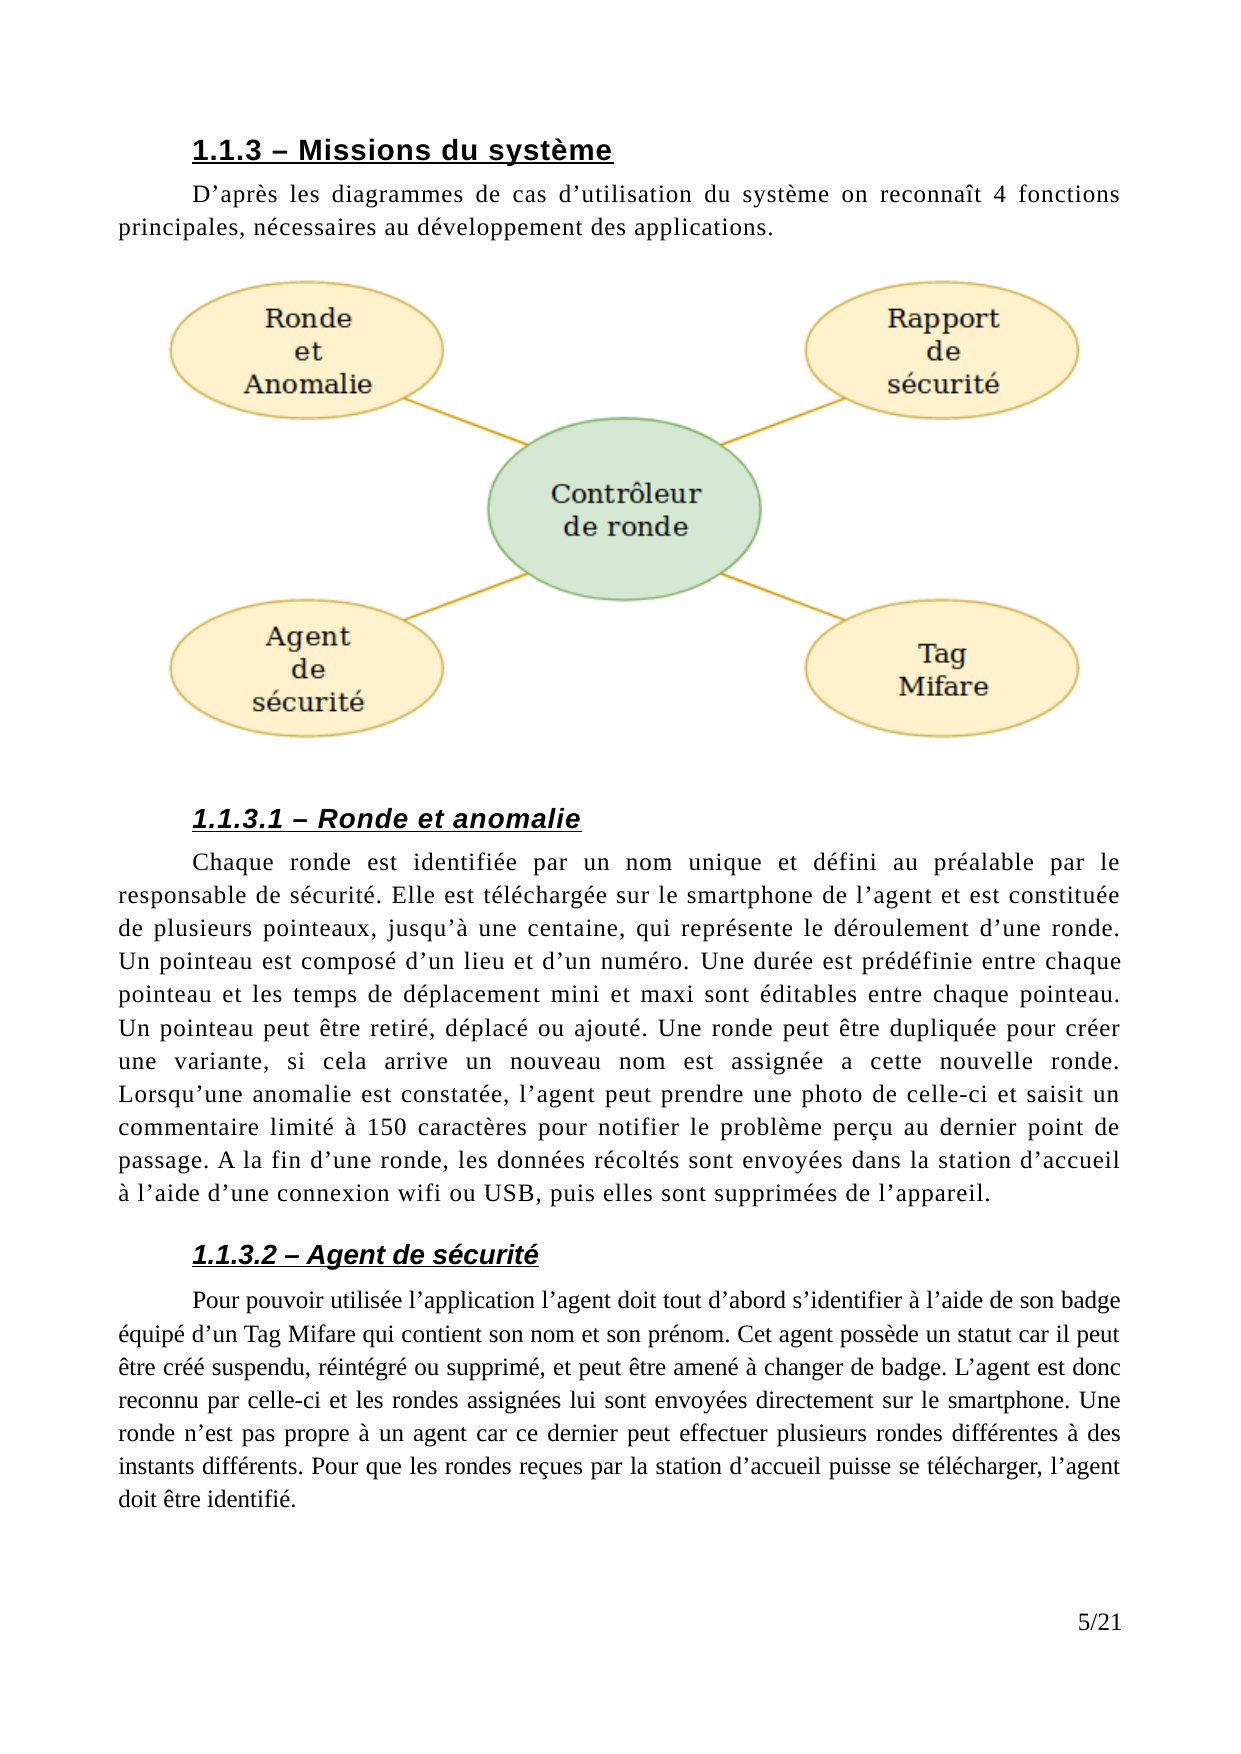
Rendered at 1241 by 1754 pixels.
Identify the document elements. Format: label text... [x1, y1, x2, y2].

text Chaque ronde est identifiée par un nom unique et défini au préalable par le responsable de sécurité. Elle est téléchargée sur le smartphone de l’agent et est constituée de plusieurs pointeaux, jusqu’à une centaine, qui représente le déroulement d’une ronde. Un pointeau est composé d’un lieu et d’un numéro. Une durée est prédéfinie entre chaque pointeau et les temps de déplacement mini et maxi sont éditables entre chaque pointeau. Un pointeau peut être retiré, déplacé ou ajouté. Une ronde peut être dupliquée pour créer une variante, si cela arrive un nouveau nom est assignée a cette nouvelle ronde. Lorsqu’une anomalie est constatée, l’agent peut prendre une photo de celle-ci et saisit un commentaire limité à 150 caractères pour notifier le problème perçu au dernier point de passage. A la fin d’une ronde, les données récoltés sont envoyées dans la station d’accueil à l’aide d’une connexion wifi ou USB, puis elles sont supprimées de l’appareil. [118, 847, 1122, 1207]
subtitle 1.1.3.1 – Ronde et anomalie [118, 803, 1122, 835]
text D’après les diagrammes de cas d’utilisation du système on reconnaît 4 fonctions principales, nécessaires au développement des applications. [118, 179, 1122, 241]
picture [141, 273, 1099, 739]
subtitle 1.1.3.2 – Agent de sécurité [118, 1238, 1122, 1270]
text Pour pouvoir utilisée l’application l’agent doit tout d’abord s’identifier à l’aide de son badge équipé d’un Tag Mifare qui contient son nom et son prénom. Cet agent possède un statut car il peut être créé suspendu, réintégré ou supprimé, et peut être amené à changer de badge. L’agent est donc reconnu par celle-ci et les rondes assignées lui sont envoyées directement sur le smartphone. Une ronde n’est pas propre à un agent car ce dernier peut effectuer plusieurs rondes différentes à des instants différents. Pour que les rondes reçues par la station d’accueil puisse se télécharger, l’agent doit être identifié. [118, 1282, 1122, 1512]
subtitle 1.1.3 – Missions du système [118, 133, 1122, 166]
